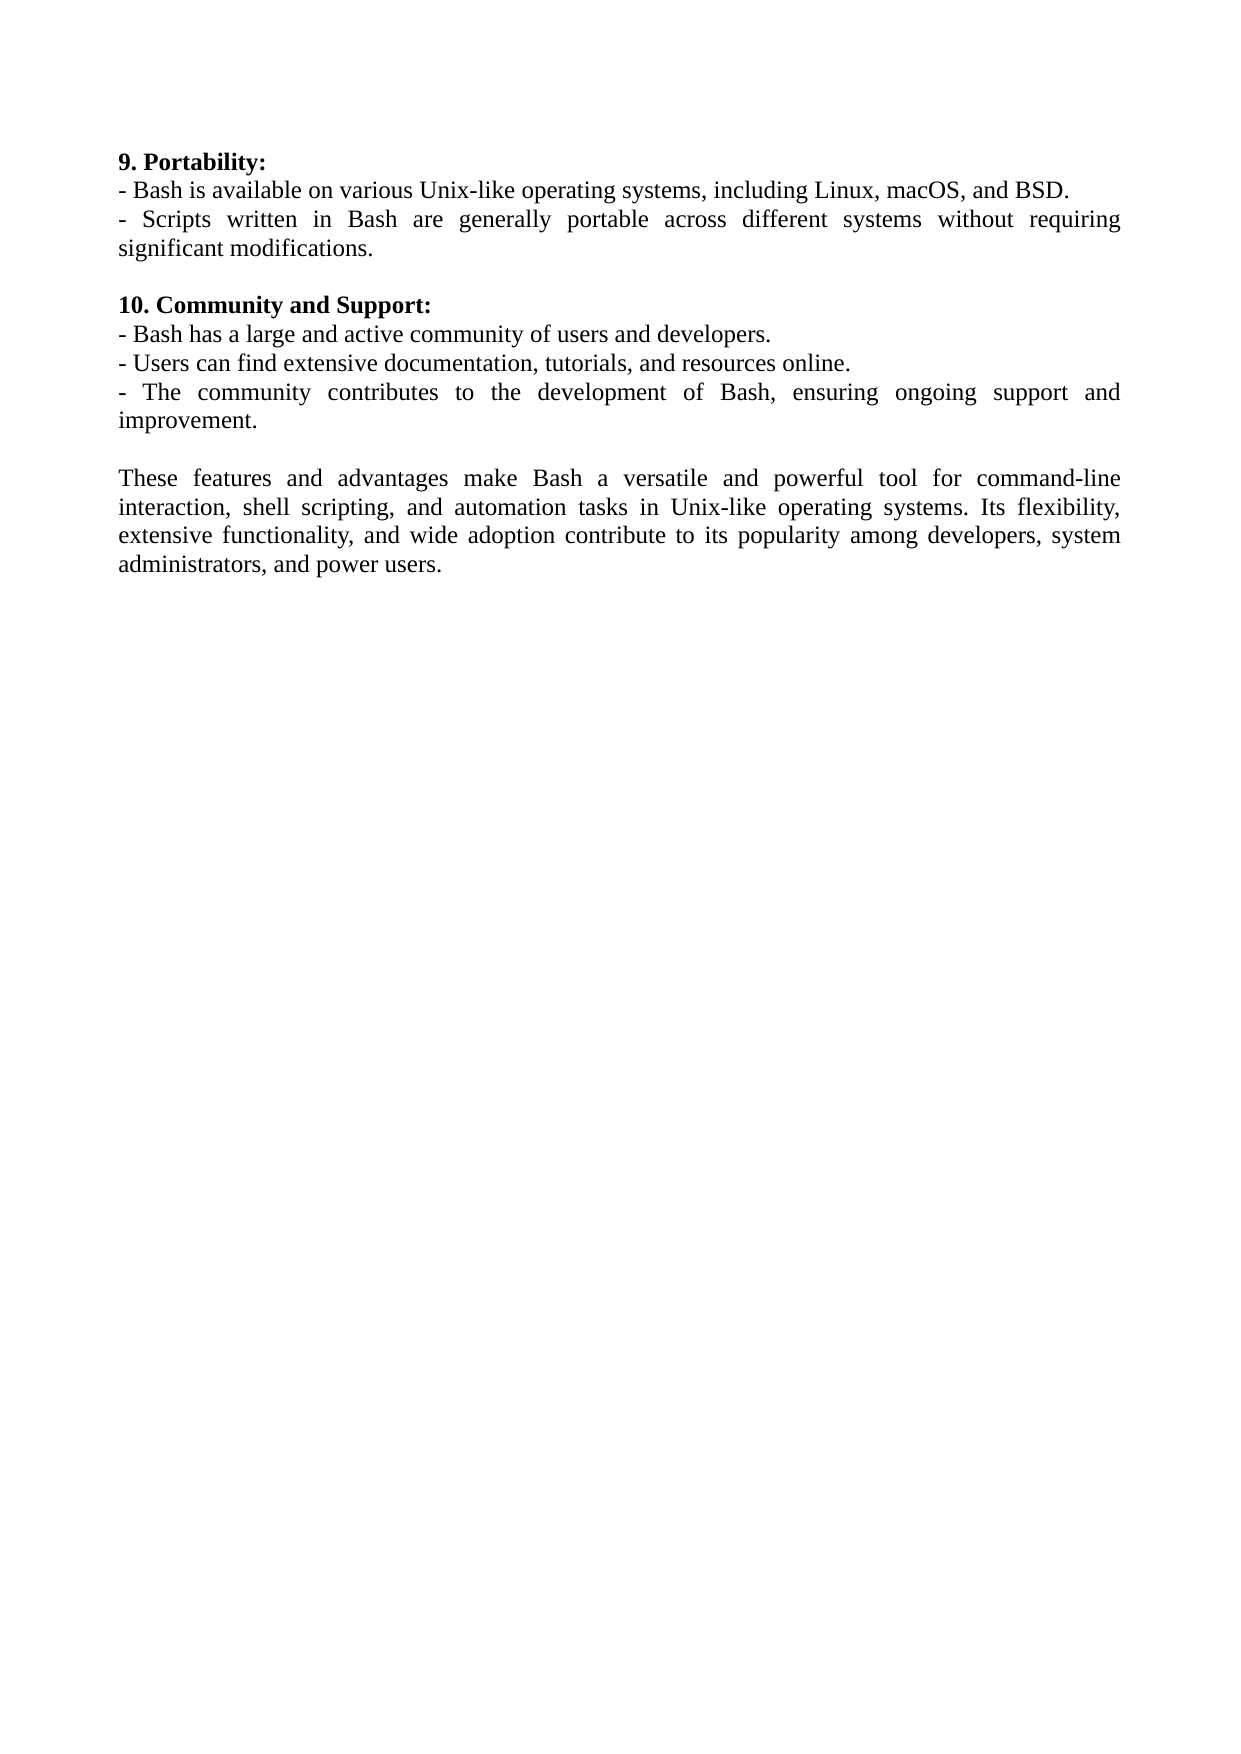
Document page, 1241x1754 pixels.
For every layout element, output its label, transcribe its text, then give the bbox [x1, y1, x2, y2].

text 10. Community and Support: [118, 291, 1122, 319]
text These features and advantages make Bash a versatile and powerful tool for command-line interaction, shell scripting, and automation tasks in Unix-like operating systems. Its flexibility, extensive functionality, and wide adoption contribute to its popularity among developers, system administrators, and power users. [118, 463, 1122, 578]
text - Bash is available on various Unix-like operating systems, including Linux, macOS, and BSD. [118, 176, 1122, 204]
text - Scripts written in Bash are generally portable across different systems without requiring significant modifications. [118, 204, 1122, 262]
text - The community contributes to the development of Bash, ensuring ongoing support and improvement. [118, 377, 1122, 434]
text - Bash has a large and active community of users and developers. [118, 319, 1122, 348]
text 9. Portability: [118, 147, 1122, 176]
text - Users can find extensive documentation, tutorials, and resources online. [118, 348, 1122, 377]
